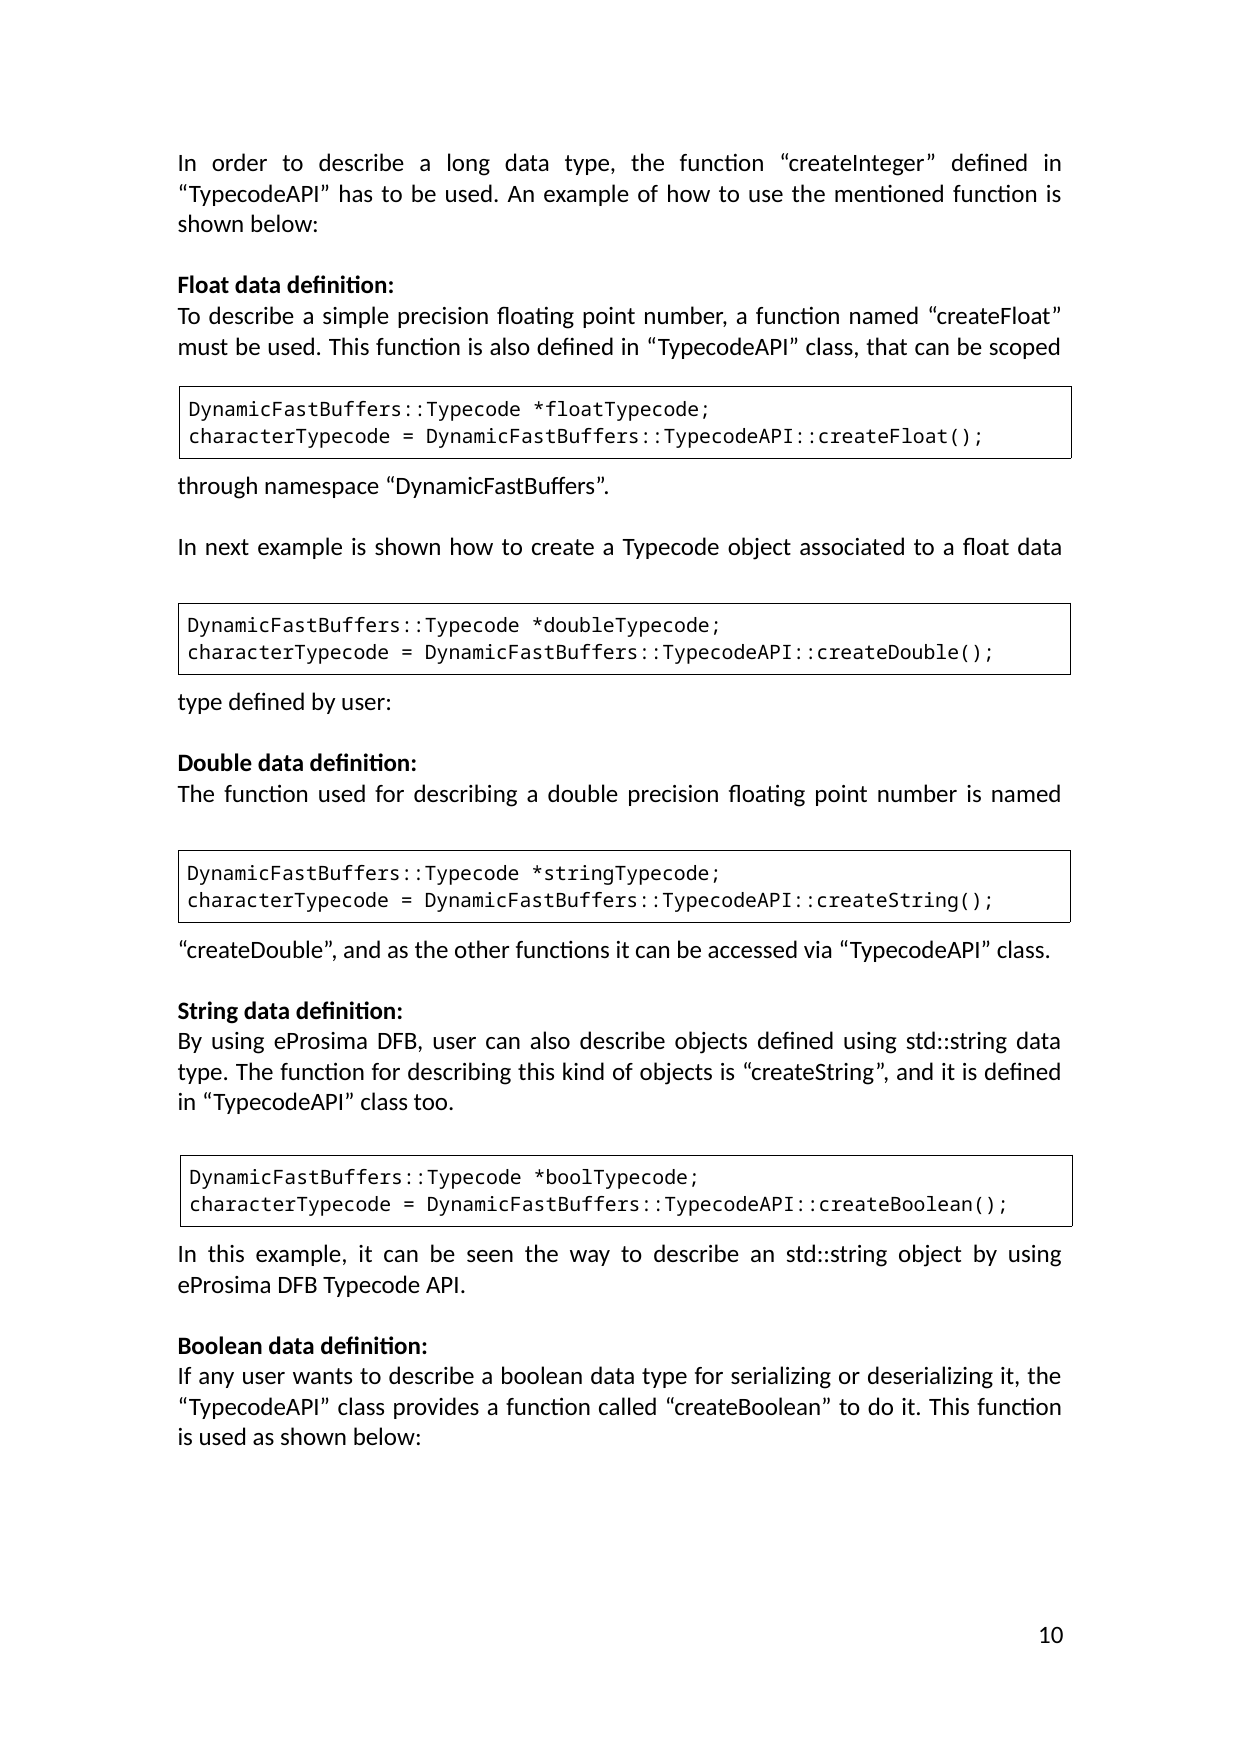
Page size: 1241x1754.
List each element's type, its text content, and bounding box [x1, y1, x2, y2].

text String data definition: [177, 995, 1063, 1026]
text characterTypecode = DynamicFastBuffers::TypecodeAPI::createString(); [187, 886, 1061, 913]
text DynamicFastBuffers::Typecode *doubleTypecode; [187, 612, 1061, 639]
text “createDouble”, and as the other functions it can be accessed via “TypecodeAPI” class. [177, 851, 1063, 964]
text characterTypecode = DynamicFastBuffers::TypecodeAPI::createDouble(); [187, 639, 1061, 666]
text To describe a simple precision floating point number, a function named “createFloat” must be used. This function is also defined in “TypecodeAPI” class, that can be scoped through namespace “DynamicFastBuffers”. [177, 300, 1063, 500]
text Float data definition: [177, 270, 1063, 300]
text If any user wants to describe a boolean data type for serializing or deserializing it, the “TypecodeAPI” class provides a function called “createBoolean” to do it. This function is used as shown below: [177, 1360, 1063, 1452]
text Boolean data definition: [177, 1330, 1063, 1360]
text DynamicFastBuffers::Typecode *stringTypecode; [187, 859, 1061, 886]
text characterTypecode = DynamicFastBuffers::TypecodeAPI::createBoolean(); [189, 1190, 1063, 1217]
text characterTypecode = DynamicFastBuffers::TypecodeAPI::createFloat(); [188, 422, 1062, 449]
text DynamicFastBuffers::Typecode *floatTypecode; [188, 395, 1062, 422]
text In next example is shown how to create a Typecode object associated to a float data type defined by user: [177, 531, 1063, 717]
text The function used for describing a double precision floating point number is named [177, 778, 1063, 850]
text DynamicFastBuffers::Typecode *boolTypecode; [189, 1163, 1063, 1190]
text In order to describe a long data type, the function “createInteger” defined in “TypecodeAPI” has to be used. An example of how to use the mentioned function is shown below: [177, 148, 1063, 239]
text By using eProsima DFB, user can also describe objects defined using std::string data type. The function for describing this kind of objects is “createString”, and it is defined in “TypecodeAPI” class too. [177, 1026, 1063, 1117]
text Double data definition: [177, 747, 1063, 778]
text In this example, it can be seen the way to describe an std::string object by using eProsima DFB Typecode API. [177, 1117, 1063, 1299]
